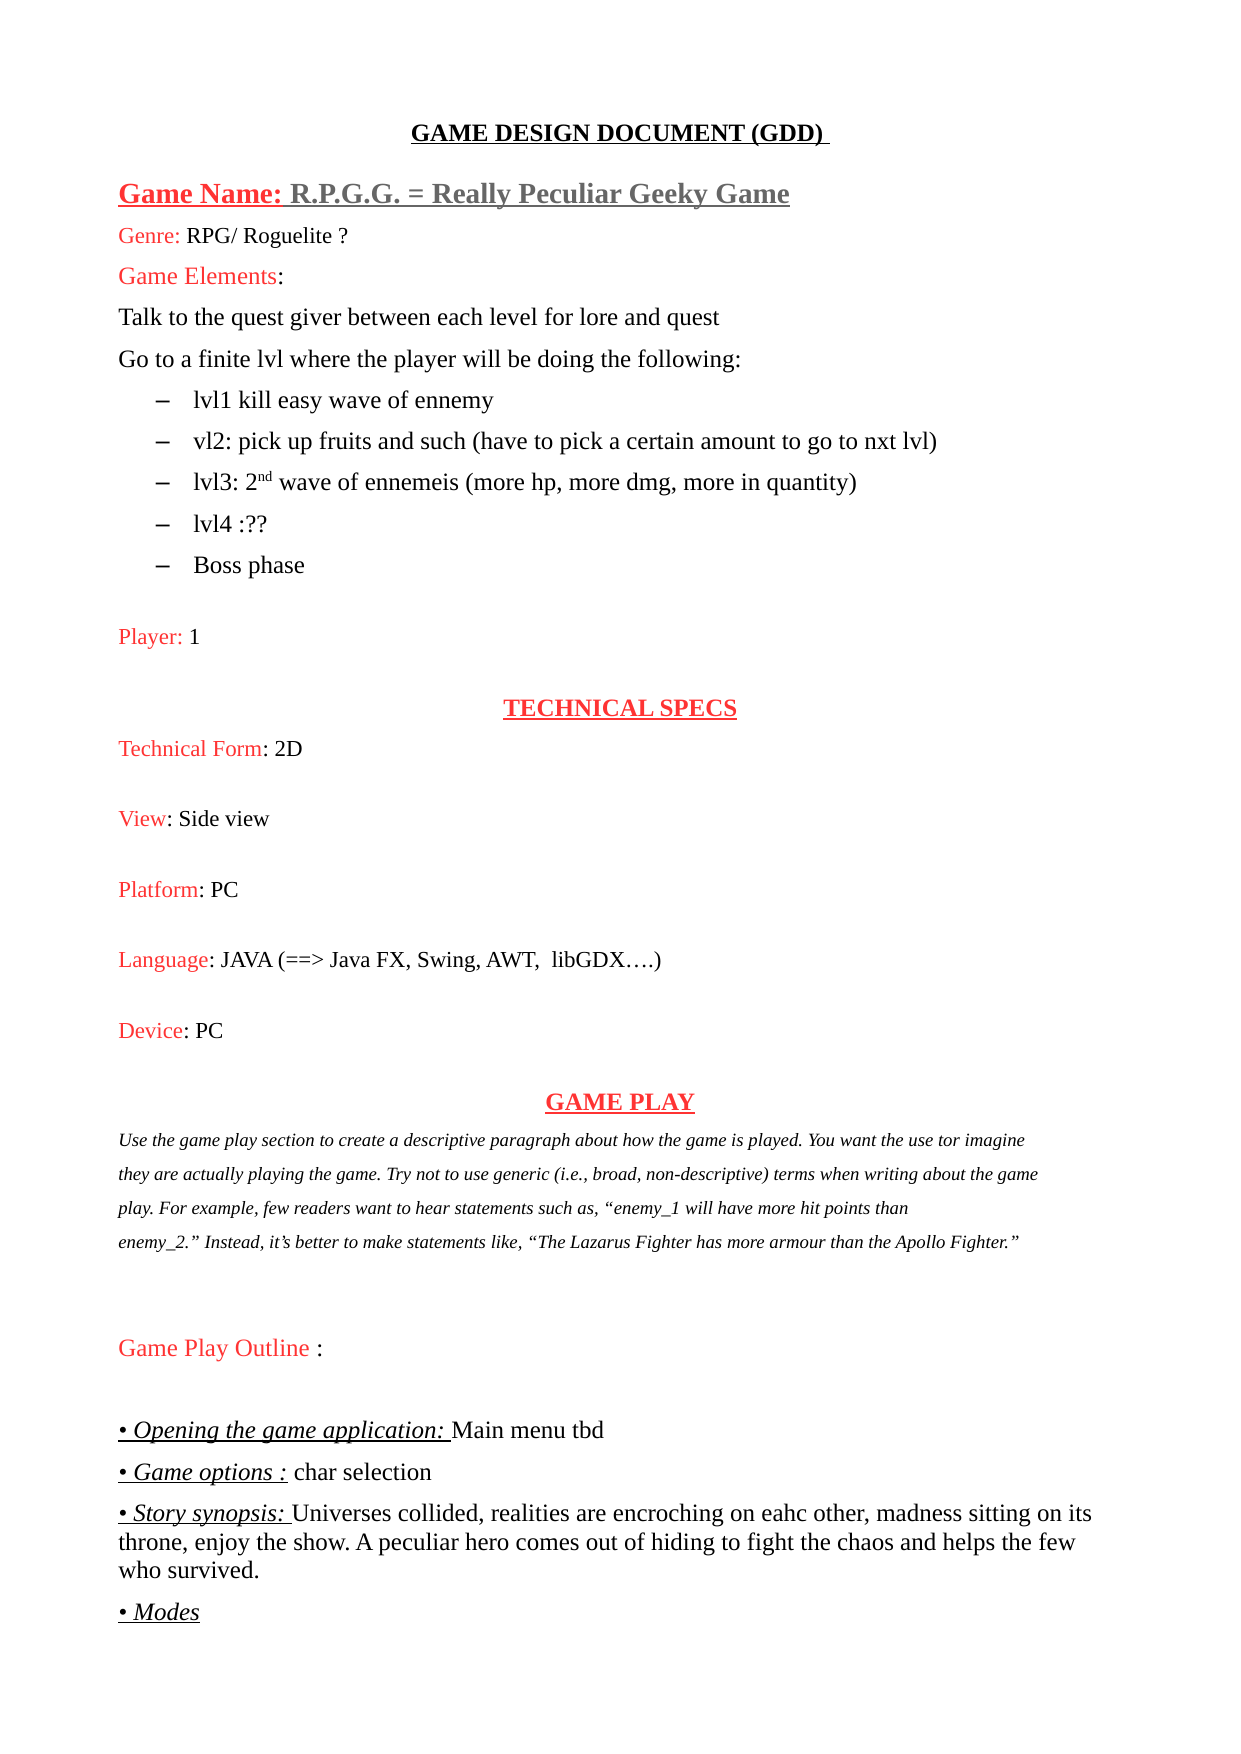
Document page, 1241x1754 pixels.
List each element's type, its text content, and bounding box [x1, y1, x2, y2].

text Device: PC [118, 1017, 1122, 1043]
text GAME DESIGN DOCUMENT (GDD) [118, 118, 1122, 147]
text TECHNICAL SPECS [118, 693, 1122, 722]
text Technical Form: 2D [118, 735, 1122, 761]
text Game Name: R.P.G.G. = Really Peculiar Geeky Game [118, 176, 1122, 210]
text they are actually playing the game. Try not to use generic (i.e., broad, non-descriptive) terms when writing about the game [118, 1163, 1122, 1184]
text • Game options : char selection [118, 1457, 1122, 1485]
text GAME PLAY [118, 1087, 1122, 1116]
text Game Elements: [118, 261, 1122, 290]
list lvl3: 2nd wave of ennemeis (more hp, more dmg, more in quantity) [156, 467, 1122, 496]
text • Story synopsis: Universes collided, realities are encroching on eahc other, madness sitting on its throne, enjoy the show. A peculiar hero comes out of hiding to fight the chaos and helps the few who survived. [118, 1498, 1122, 1584]
text Language: JAVA (==> Java FX, Swing, AWT, libGDX….) [118, 946, 1122, 973]
text Genre: RPG/ Roguelite ? [118, 222, 1122, 249]
text Use the game play section to create a descriptive paragraph about how the game is played. You want the use tor imagine [118, 1128, 1122, 1150]
list Boss phase [156, 550, 1122, 579]
text Platform: PC [118, 876, 1122, 902]
text enemy_2.” Instead, it’s better to make statements like, “The Lazarus Fighter has more armour than the Apollo Fighter.” [118, 1231, 1122, 1252]
text • Modes [118, 1597, 1122, 1625]
list lvl1 kill easy wave of ennemy [156, 385, 1122, 414]
text Player: 1 [118, 623, 1122, 649]
text Go to a finite lvl where the player will be doing the following: [118, 344, 1122, 372]
text Game Play Outline : [118, 1333, 1122, 1362]
text • Opening the game application: Main menu tbd [118, 1415, 1122, 1444]
text View: Side view [118, 805, 1122, 832]
list lvl4 :?? [156, 509, 1122, 537]
text Talk to the quest giver between each level for lore and quest [118, 302, 1122, 331]
list vl2: pick up fruits and such (have to pick a certain amount to go to nxt lvl) [156, 426, 1122, 455]
text play. For example, few readers want to hear statements such as, “enemy_1 will have more hit points than [118, 1197, 1122, 1218]
